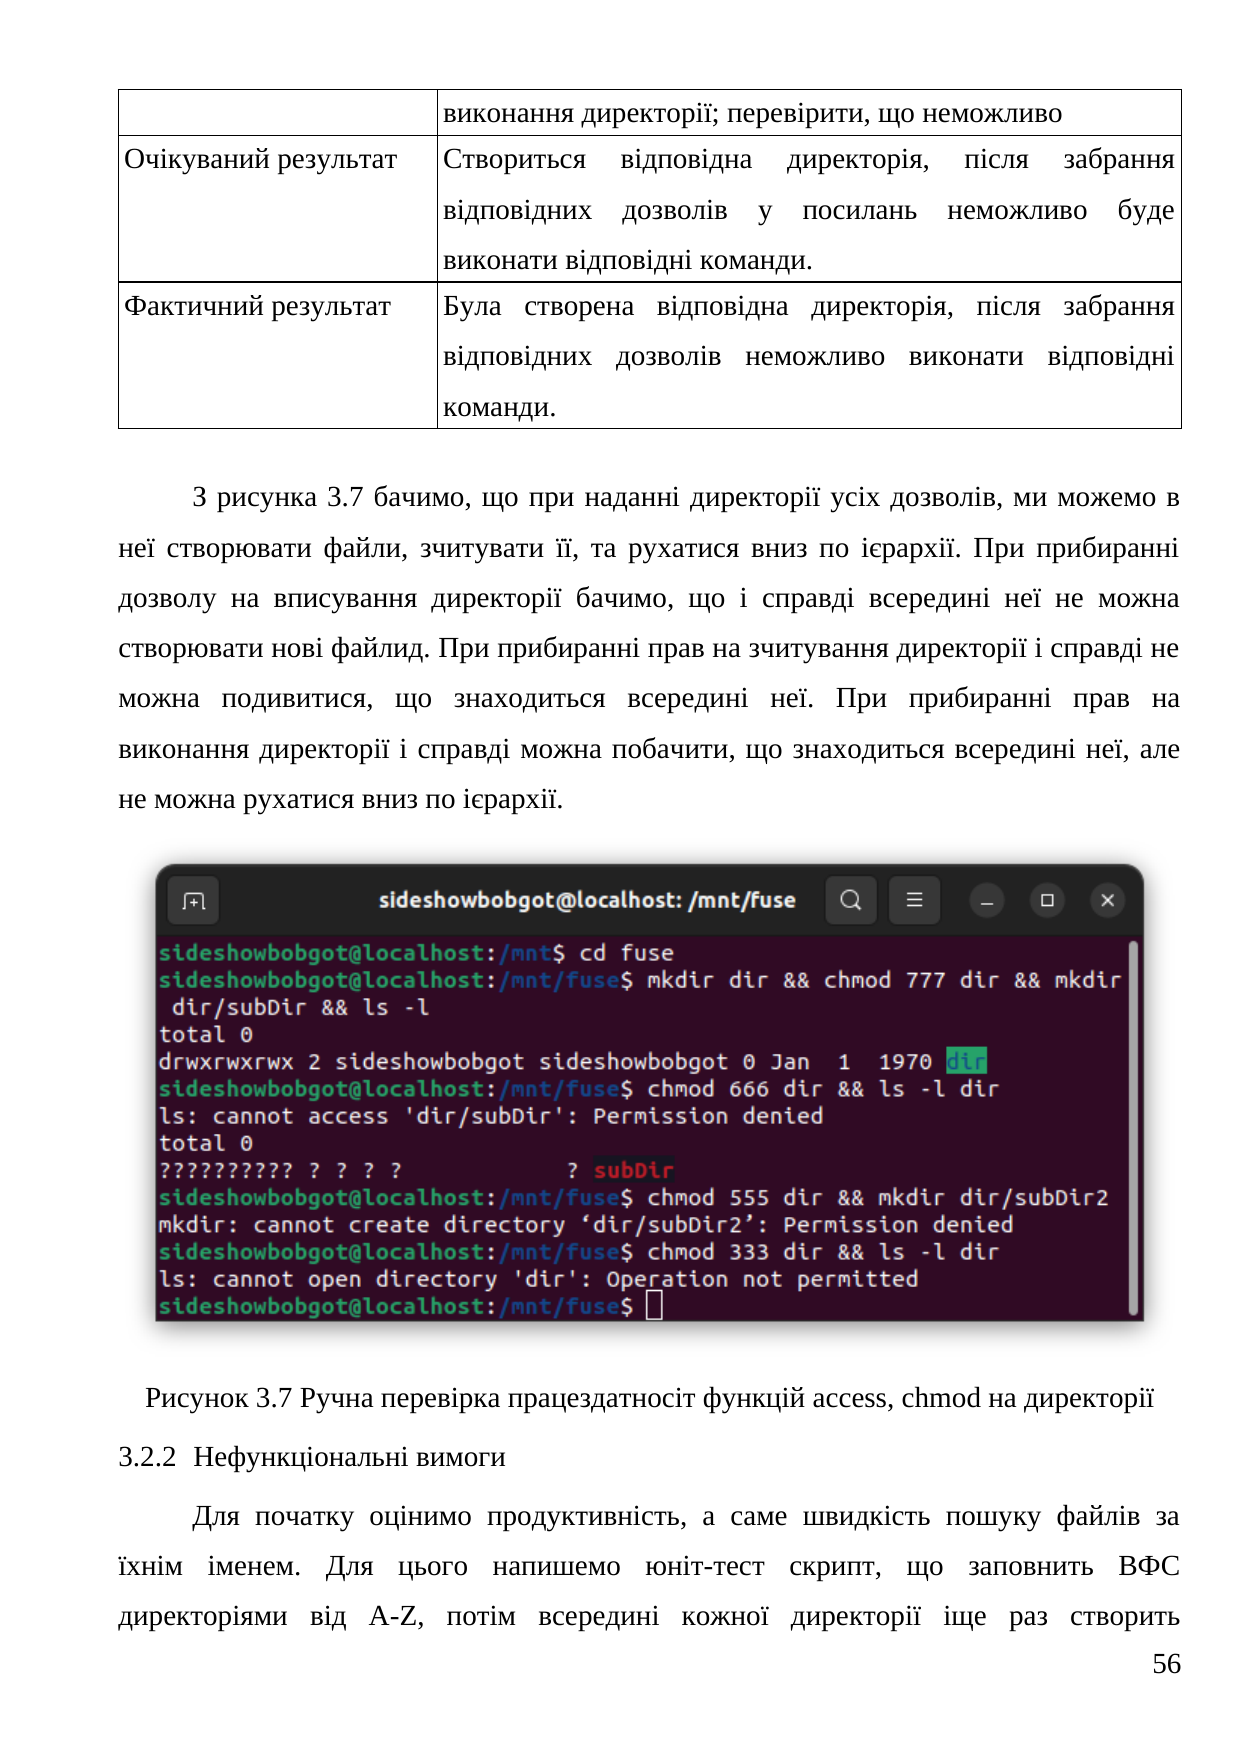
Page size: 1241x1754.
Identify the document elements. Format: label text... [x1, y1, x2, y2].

table_cell [119, 90, 437, 135]
table_cell Очікуваний результат [119, 136, 437, 281]
table_cell Була створена відповідна директорія, після забрання відповідних дозволів неможливо виконати відповідні команди. [438, 283, 1181, 428]
picture [118, 831, 1182, 1364]
table_cell Фактичний результат [119, 283, 437, 428]
text З рисунка 3.7 бачимо, що при наданні директорії усіх дозволів, ми можемо в неї створювати файли, зчитувати її, та рухатися вниз по ієрархії. При прибиранні дозволу на вписування директорії бачимо, що і справді всередині неї не можна створювати нові файлид. При прибиранні прав на зчитування директорії і справді не можна подивитися, що знаходиться всередині неї. При прибиранні прав на виконання директорії і справді можна побачити, що знаходиться всередині неї, але не можна рухатися вниз по ієрархії. [118, 479, 1181, 815]
list Ручна перевірка працездатносіт функцій access, chmod на директорії [118, 1364, 1181, 1414]
table_cell виконання директорії; перевірити, що неможливо [438, 90, 1181, 135]
table_cell Створиться відповідна директорія, після забрання відповідних дозволів у посилань неможливо буде виконати відповідні команди. [438, 136, 1181, 281]
text Для початку оцінимо продуктивність, а саме швидкість пошуку файлів за їхнім іменем. Для цього напишемо юніт-тест скрипт, що заповнить ВФС директоріями від A-Z, потім всередині кожної директорії іще раз створить [118, 1498, 1181, 1632]
subtitle Нефункціональні вимоги [118, 1439, 1181, 1473]
